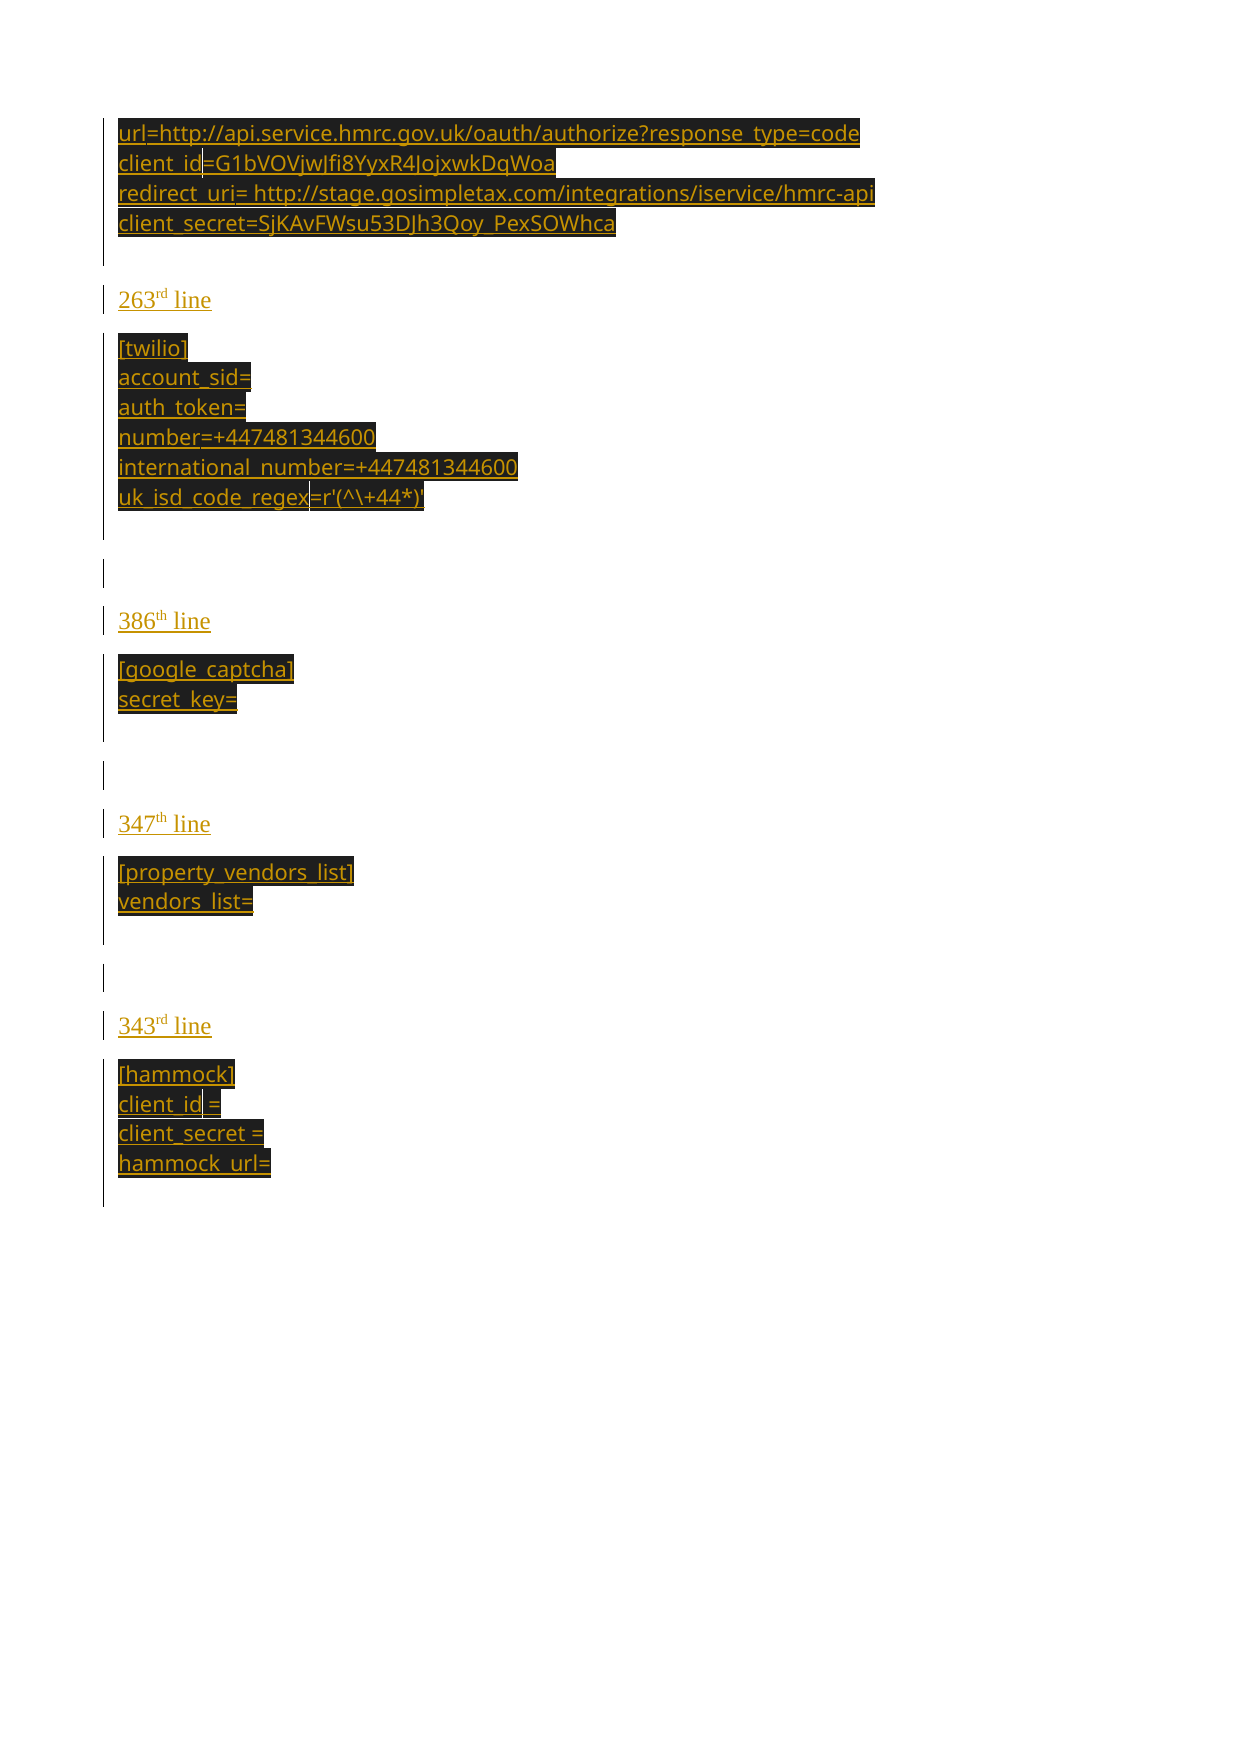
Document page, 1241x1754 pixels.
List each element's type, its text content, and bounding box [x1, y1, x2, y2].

text secret_key= [118, 684, 1122, 714]
text url=http://api.service.hmrc.gov.uk/oauth/authorize?response_type=code [118, 118, 1122, 148]
text client_secret=SjKAvFWsu53DJh3Qoy_PexSOWhca [118, 207, 1122, 237]
text auth_token= [118, 392, 1122, 422]
text 347th line [118, 809, 1122, 838]
text uk_isd_code_regex=r'(^\+44*)' [118, 481, 1122, 511]
text 263rd line [118, 285, 1122, 314]
text client_secret = [118, 1118, 1122, 1148]
text international_number=+447481344600 [118, 452, 1122, 481]
text number=+447481344600 [118, 422, 1122, 452]
text redirect_uri= http://stage.gosimpletax.com/integrations/iservice/hmrc-api [118, 178, 1122, 207]
text [google_captcha] [118, 654, 1122, 684]
text client_id = [118, 1089, 1122, 1118]
text 343rd line [118, 1011, 1122, 1040]
text [property_vendors_list] [118, 856, 1122, 886]
text [hammock] [118, 1059, 1122, 1089]
text 386th line [118, 606, 1122, 635]
text vendors_list= [118, 886, 1122, 916]
text [twilio] [118, 332, 1122, 362]
text hammock_url= [118, 1148, 1122, 1178]
text account_sid= [118, 362, 1122, 392]
text client_id=G1bVOVjwJfi8YyxR4JojxwkDqWoa [118, 148, 1122, 178]
